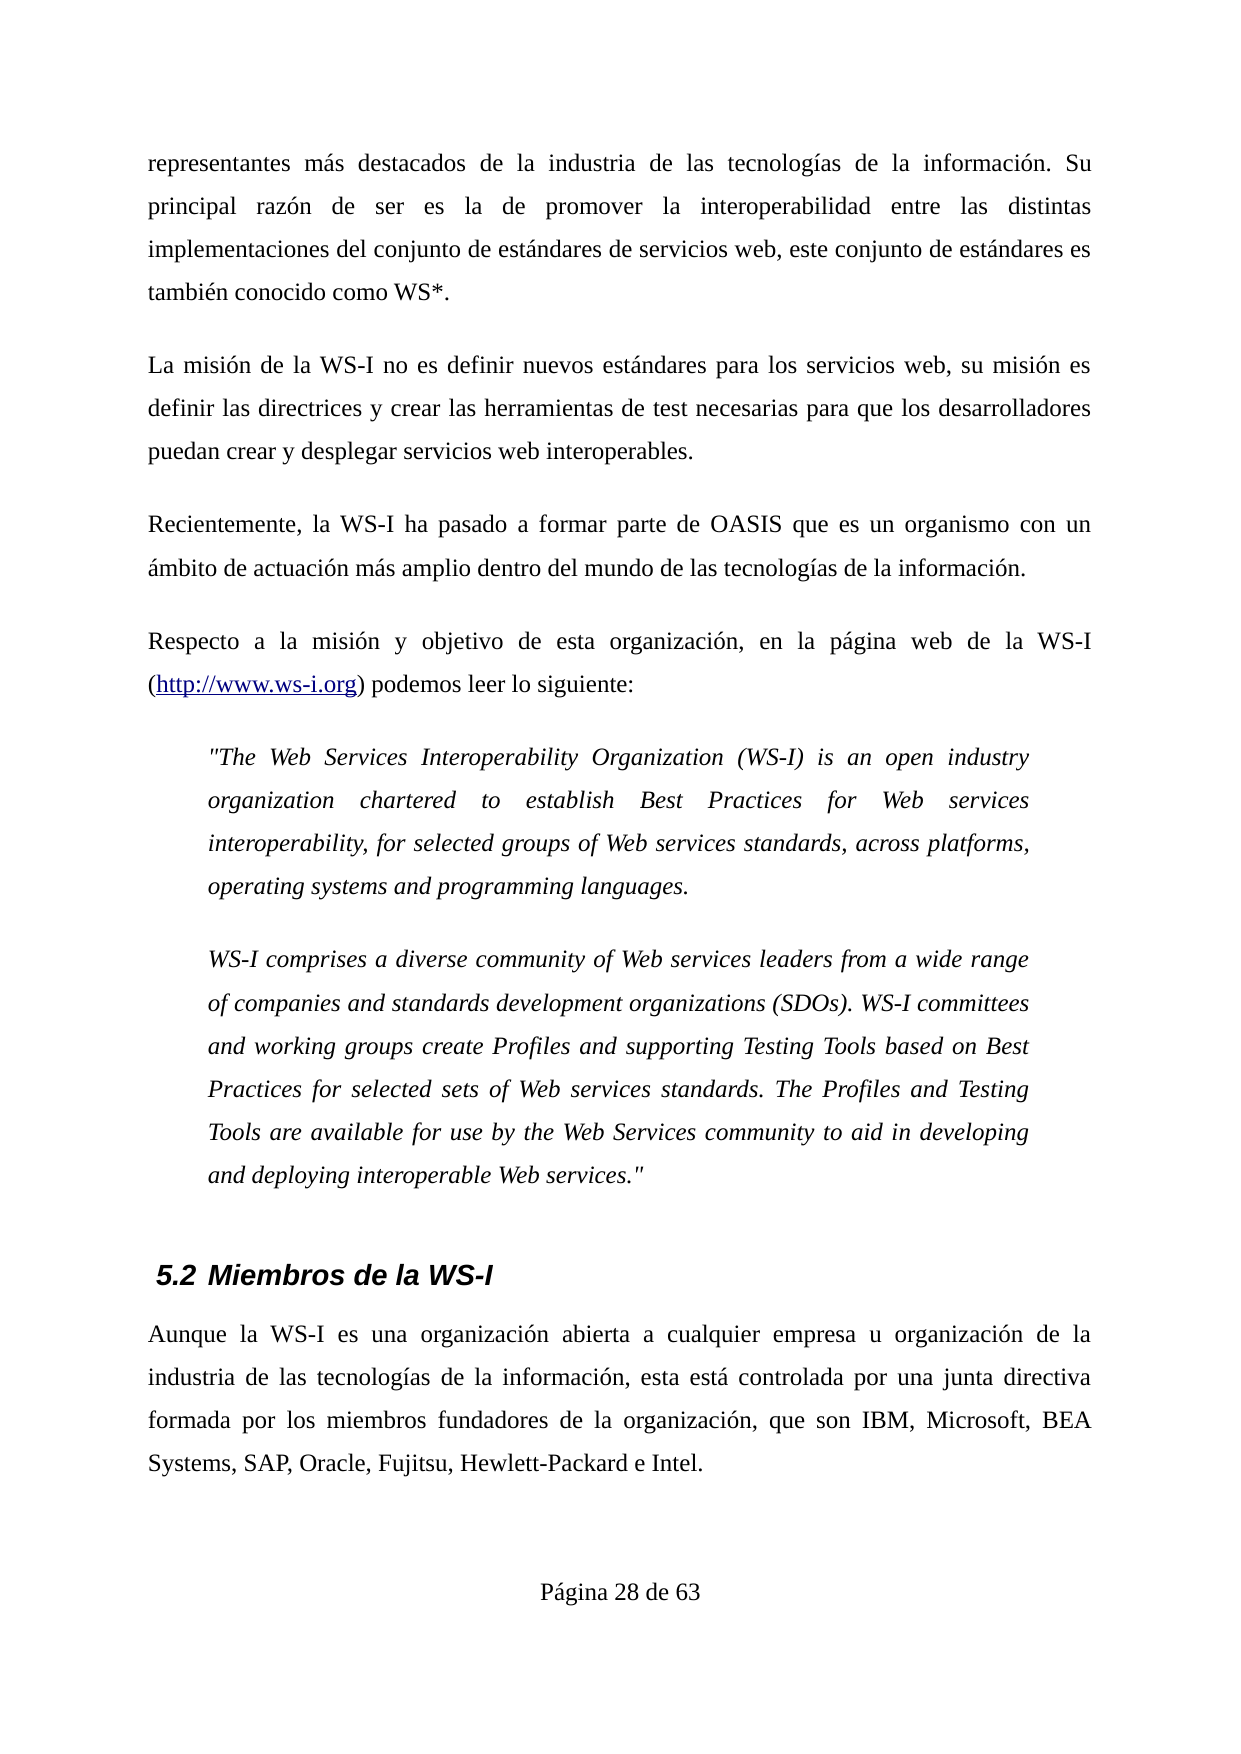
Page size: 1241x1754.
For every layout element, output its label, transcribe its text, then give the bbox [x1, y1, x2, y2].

text representantes más destacados de la industria de las tecnologías de la información. Su principal razón de ser es la de promover la interoperabilidad entre las distintas implementaciones del conjunto de estándares de servicios web, este conjunto de estándares es también conocido como WS*. [148, 148, 1093, 306]
text Recientemente, la WS-I ha pasado a formar parte de OASIS que es un organismo con un ámbito de actuación más amplio dentro del mundo de las tecnologías de la información. [148, 509, 1093, 581]
text "The Web Services Interoperability Organization (WS-I) is an open industry organization chartered to establish Best Practices for Web services interoperability, for selected groups of Web services standards, across platforms, operating systems and programming languages. [208, 742, 1033, 900]
text Aunque la WS-I es una organización abierta a cualquier empresa u organización de la industria de las tecnologías de la información, esta está controlada por una junta directiva formada por los miembros fundadores de la organización, que son IBM, Microsoft, BEA Systems, SAP, Oracle, Fujitsu, Hewlett-Packard e Intel. [148, 1319, 1093, 1477]
text La misión de la WS-I no es definir nuevos estándares para los servicios web, su misión es definir las directrices y crear las herramientas de test necesarias para que los desarrolladores puedan crear y desplegar servicios web interoperables. [148, 350, 1093, 465]
subtitle Miembros de la WS-I [148, 1258, 1093, 1292]
text Respecto a la misión y objetivo de esta organización, en la página web de la WS-I (http://www.ws-i.org) podemos leer lo siguiente: [148, 626, 1093, 698]
text WS-I comprises a diverse community of Web services leaders from a wide range of companies and standards development organizations (SDOs). WS-I committees and working groups create Profiles and supporting Testing Tools based on Best Practices for selected sets of Web services standards. The Profiles and Testing Tools are available for use by the Web Services community to aid in developing and deploying interoperable Web services." [208, 944, 1033, 1189]
